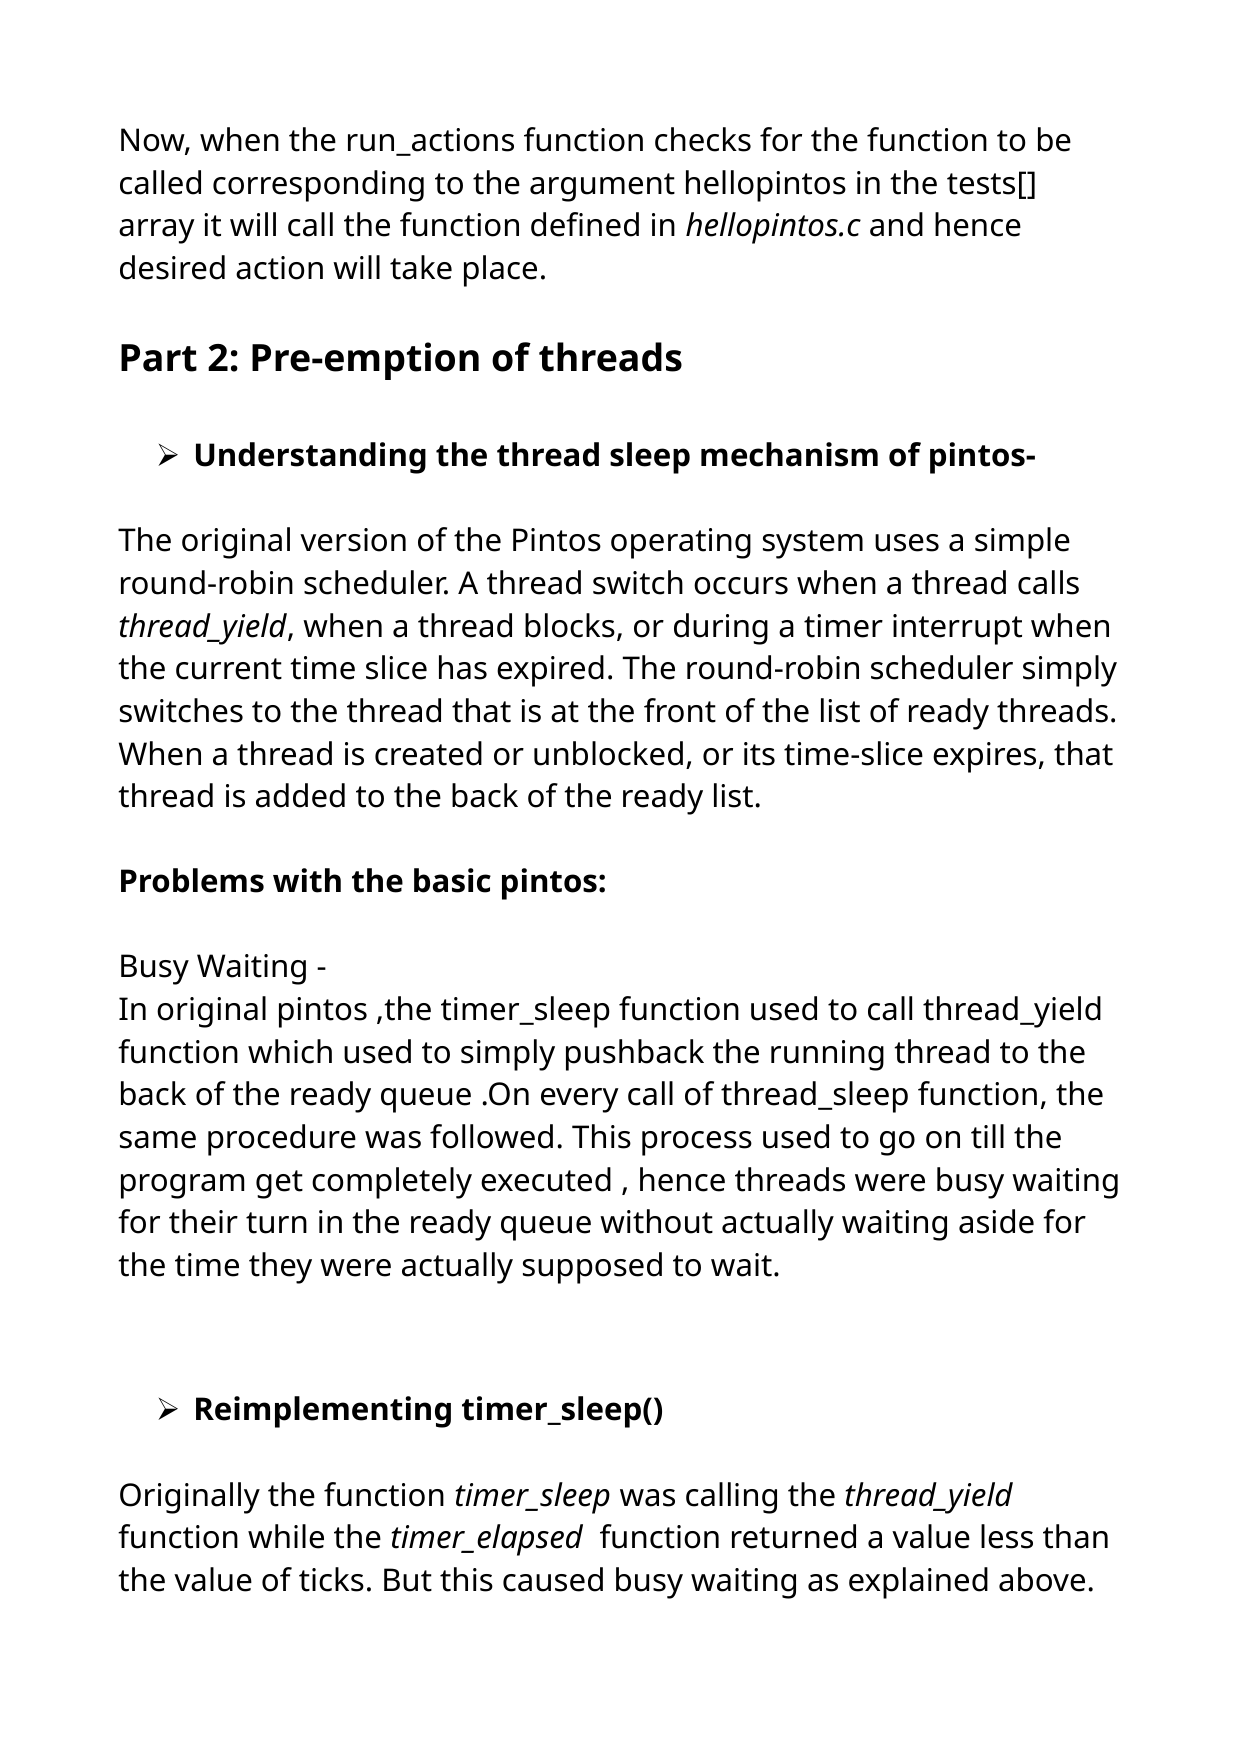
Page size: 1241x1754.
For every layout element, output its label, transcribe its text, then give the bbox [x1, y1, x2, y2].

text Part 2: Pre-emption of threads [118, 331, 1122, 382]
text Originally the function timer_sleep was calling the thread_yield function while the timer_elapsed function returned a value less than the value of ticks. But this caused busy waiting as explained above. [118, 1473, 1122, 1600]
list Reimplementing timer_sleep() [156, 1387, 1122, 1430]
text Problems with the basic pintos: [118, 859, 1122, 902]
text Now, when the run_actions function checks for the function to be called corresponding to the argument hellopintos in the tests[] array it will call the function defined in hellopintos.c and hence desired action will take place. [118, 118, 1122, 288]
text In original pintos ,the timer_sleep function used to call thread_yield function which used to simply pushback the running thread to the back of the ready queue .On every call of thread_sleep function, the same procedure was followed. This process used to go on till the program get completely executed , hence threads were busy waiting for their turn in the ready queue without actually waiting aside for the time they were actually supposed to wait. [118, 987, 1122, 1285]
text Busy Waiting - [118, 944, 1122, 987]
list Understanding the thread sleep mechanism of pintos- [156, 433, 1122, 476]
text The original version of the Pintos operating system uses a simple round-robin scheduler. A thread switch occurs when a thread calls thread_yield, when a thread blocks, or during a timer interrupt when the current time slice has expired. The round-robin scheduler simply switches to the thread that is at the front of the list of ready threads. When a thread is created or unblocked, or its time-slice expires, that thread is added to the back of the ready list. [118, 518, 1122, 817]
